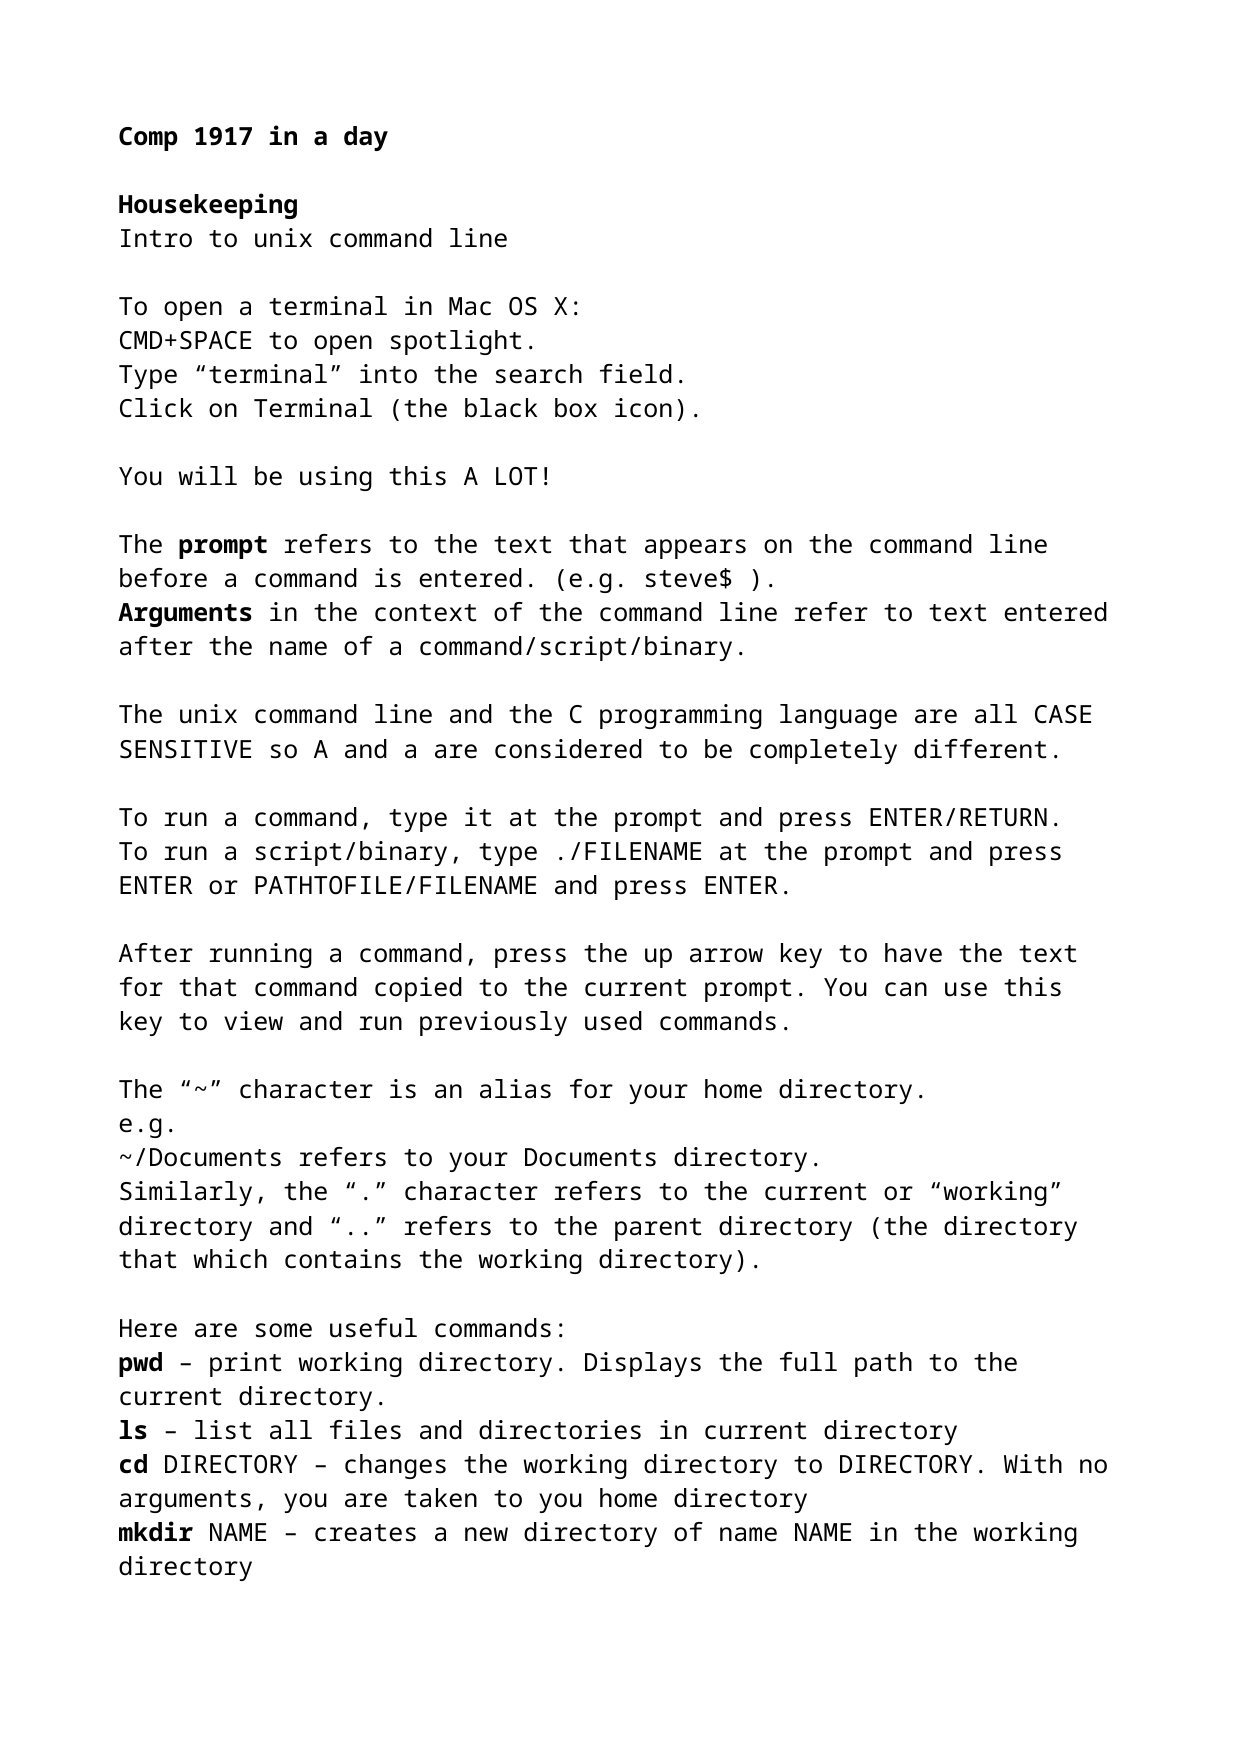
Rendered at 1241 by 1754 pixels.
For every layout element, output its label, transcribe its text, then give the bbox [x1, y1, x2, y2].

text Click on Terminal (the black box icon). [118, 391, 1122, 425]
text After running a command, press the up arrow key to have the text for that command copied to the current prompt. You can use this key to view and run previously used commands. [118, 936, 1122, 1038]
text pwd – print working directory. Displays the full path to the current directory. [118, 1344, 1122, 1412]
text mkdir NAME – creates a new directory of name NAME in the working directory [118, 1515, 1122, 1583]
text Intro to unix command line [118, 220, 1122, 254]
text Similarly, the “.” character refers to the current or “working” directory and “..” refers to the parent directory (the directory that which contains the working directory). [118, 1174, 1122, 1276]
text ~/Documents refers to your Documents directory. [118, 1140, 1122, 1174]
text e.g. [118, 1106, 1122, 1140]
text To run a script/binary, type ./FILENAME at the prompt and press ENTER or PATHTOFILE/FILENAME and press ENTER. [118, 833, 1122, 902]
text cd DIRECTORY – changes the working directory to DIRECTORY. With no arguments, you are taken to you home directory [118, 1447, 1122, 1515]
text To open a terminal in Mac OS X: [118, 288, 1122, 322]
text CMD+SPACE to open spotlight. [118, 322, 1122, 357]
text Here are some useful commands: [118, 1310, 1122, 1344]
text The “~” character is an alias for your home directory. [118, 1072, 1122, 1106]
text ls – list all files and directories in current directory [118, 1412, 1122, 1447]
text Type “terminal” into the search field. [118, 357, 1122, 391]
text The prompt refers to the text that appears on the command line before a command is entered. (e.g. steve$ ). [118, 527, 1122, 595]
text Comp 1917 in a day [118, 118, 1122, 152]
text You will be using this A LOT! [118, 459, 1122, 493]
text To run a command, type it at the prompt and press ENTER/RETURN. [118, 799, 1122, 833]
text The unix command line and the C programming language are all CASE SENSITIVE so A and a are considered to be completely different. [118, 697, 1122, 765]
text Arguments in the context of the command line refer to text entered after the name of a command/script/binary. [118, 595, 1122, 663]
text Housekeeping [118, 186, 1122, 220]
